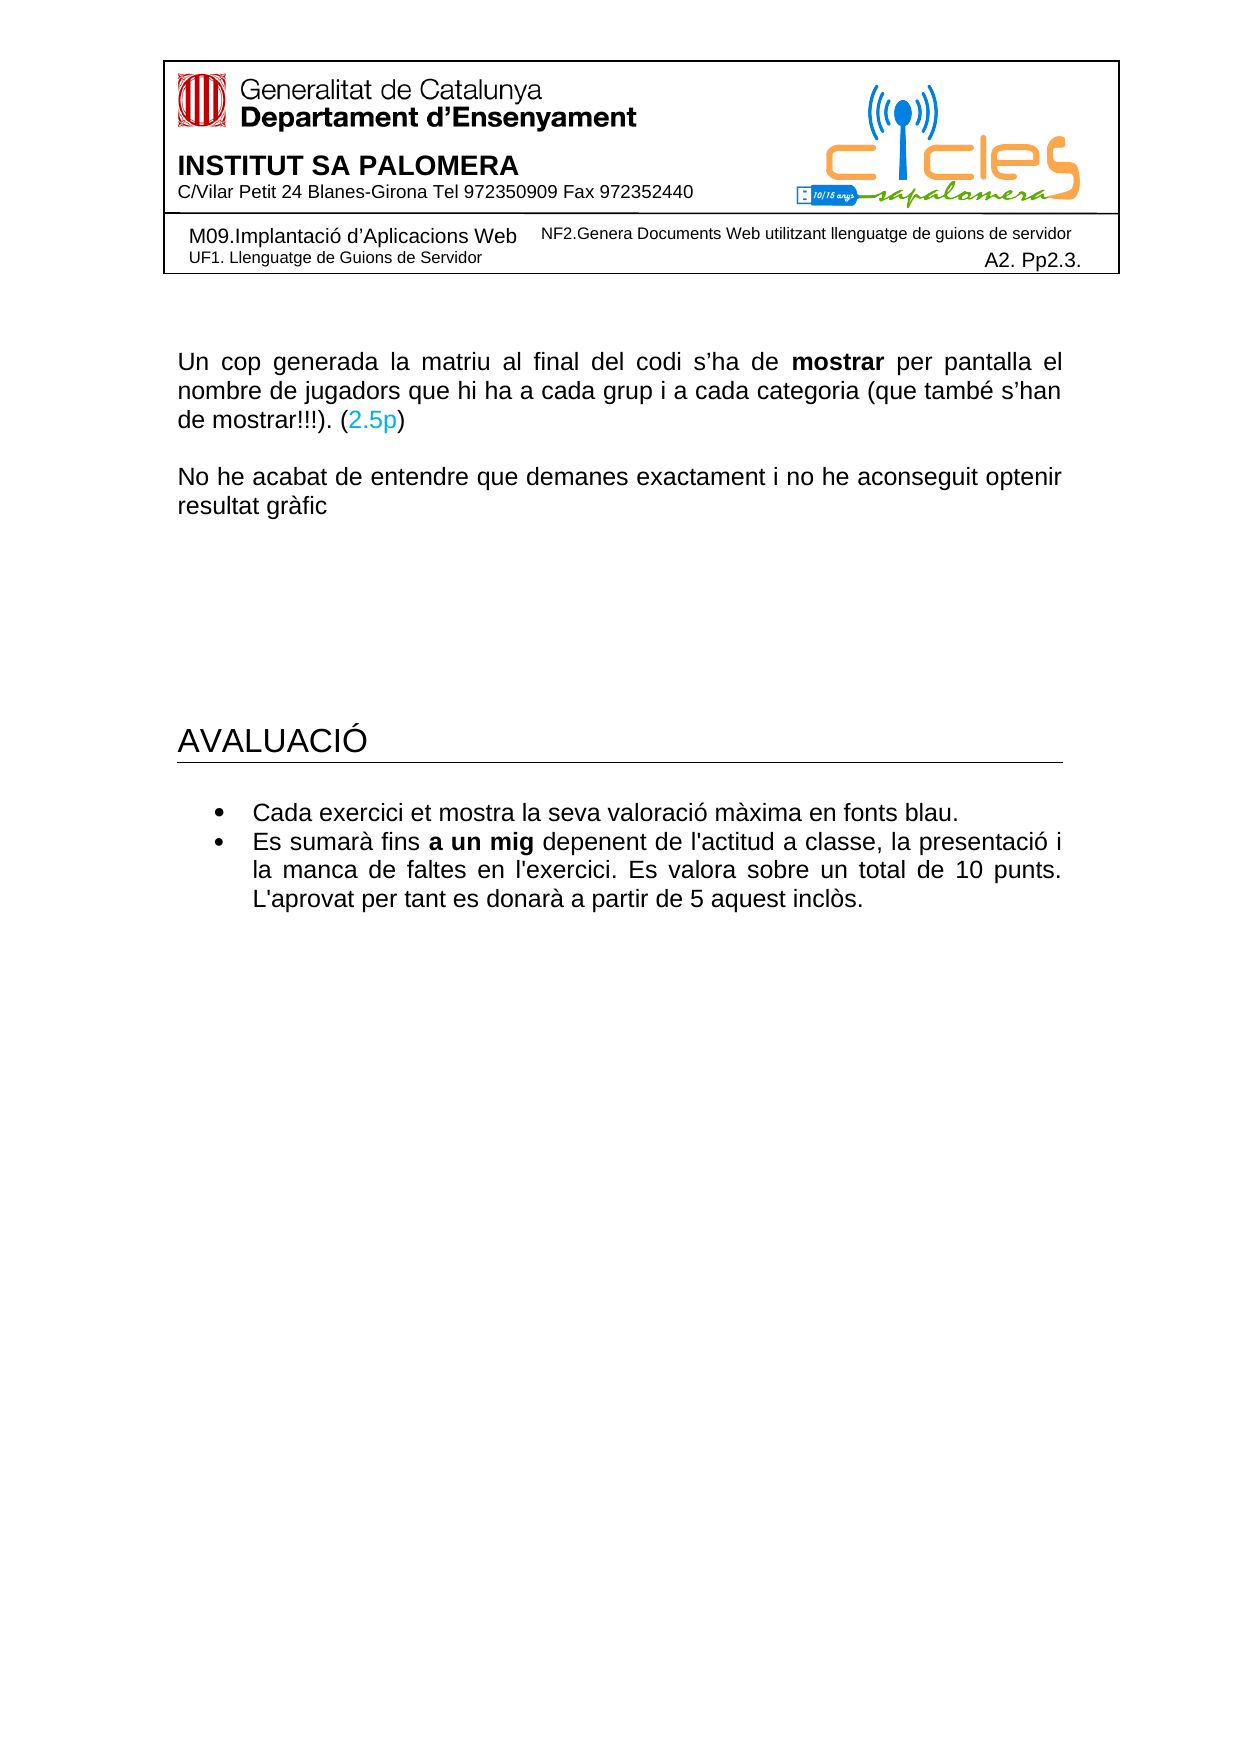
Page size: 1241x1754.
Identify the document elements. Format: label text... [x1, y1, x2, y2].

text No he acabat de entendre que demanes exactament i no he aconseguit optenir resultat gràfic [177, 462, 1063, 520]
picture [791, 71, 1085, 218]
text AVALUACIÓ [177, 721, 1063, 762]
list Es sumarà fins a un mig depenent de l'actitud a classe, la presentació i la manca de faltes en l'exercici. Es valora sobre un total de 10 punts. L'aprovat per tant es donarà a partir de 5 aquest inclòs. [215, 826, 1063, 913]
text Un cop generada la matriu al final del codi s’ha de mostrar per pantalla el nombre de jugadors que hi ha a cada grup i a cada categoria (que també s’han de mostrar!!!). (2.5p) [177, 347, 1063, 434]
list Cada exercici et mostra la seva valoració màxima en fonts blau. [215, 798, 1063, 826]
